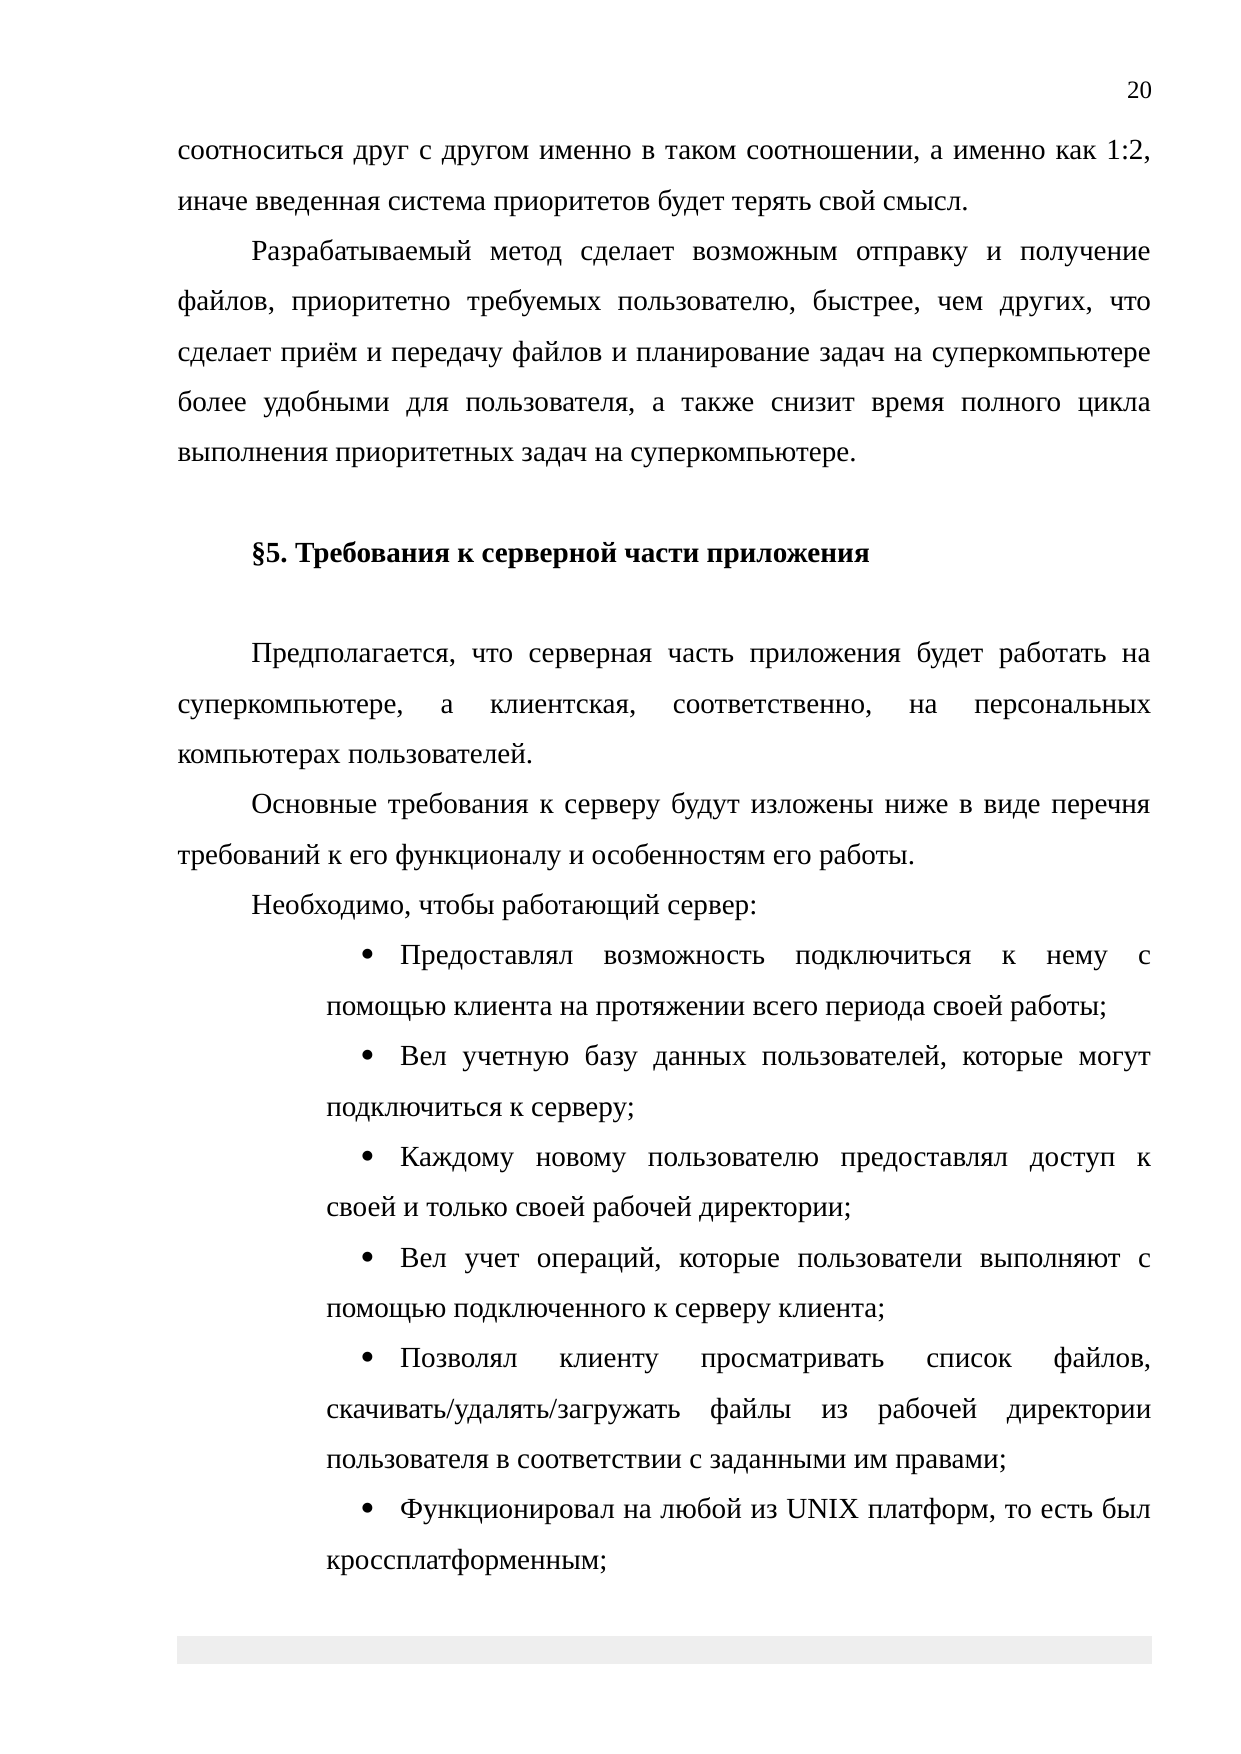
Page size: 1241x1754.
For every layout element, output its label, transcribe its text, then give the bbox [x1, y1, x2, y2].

text Разрабатываемый метод сделает возможным отправку и получение файлов, приоритетно требуемых пользователю, быстрее, чем других, что сделает приём и передачу файлов и планирование задач на суперкомпьютере более удобными для пользователя, а также снизит время полного цикла выполнения приоритетных задач на суперкомпьютере. [177, 233, 1152, 468]
text Необходимо, чтобы работающий сервер: [177, 887, 1152, 921]
text соотноситься друг с другом именно в таком соотношении, а именно как 1:2, иначе введенная система приоритетов будет терять свой смысл. [177, 132, 1152, 216]
text Предполагается, что серверная часть приложения будет работать на суперкомпьютере, а клиентская, соответственно, на персональных компьютерах пользователей. [177, 636, 1152, 770]
list Вел учет операций, которые пользователи выполняют с помощью подключенного к серверу клиента; [288, 1240, 1152, 1324]
list Вел учетную базу данных пользователей, которые могут подключиться к серверу; [288, 1038, 1152, 1122]
list Каждому новому пользователю предоставлял доступ к своей и только своей рабочей директории; [288, 1139, 1152, 1223]
list Функционировал на любой из UNIX платформ, то есть был кроссплатформенным; [288, 1491, 1152, 1575]
text Основные требования к серверу будут изложены ниже в виде перечня требований к его функционалу и особенностям его работы. [177, 787, 1152, 870]
list Предоставлял возможность подключиться к нему с помощью клиента на протяжении всего периода своей работы; [288, 937, 1152, 1021]
list Позволял клиенту просматривать список файлов, скачивать/удалять/загружать файлы из рабочей директории пользователя в соответствии с заданными им правами; [288, 1340, 1152, 1475]
text §5. Требования к серверной части приложения [177, 535, 1152, 568]
